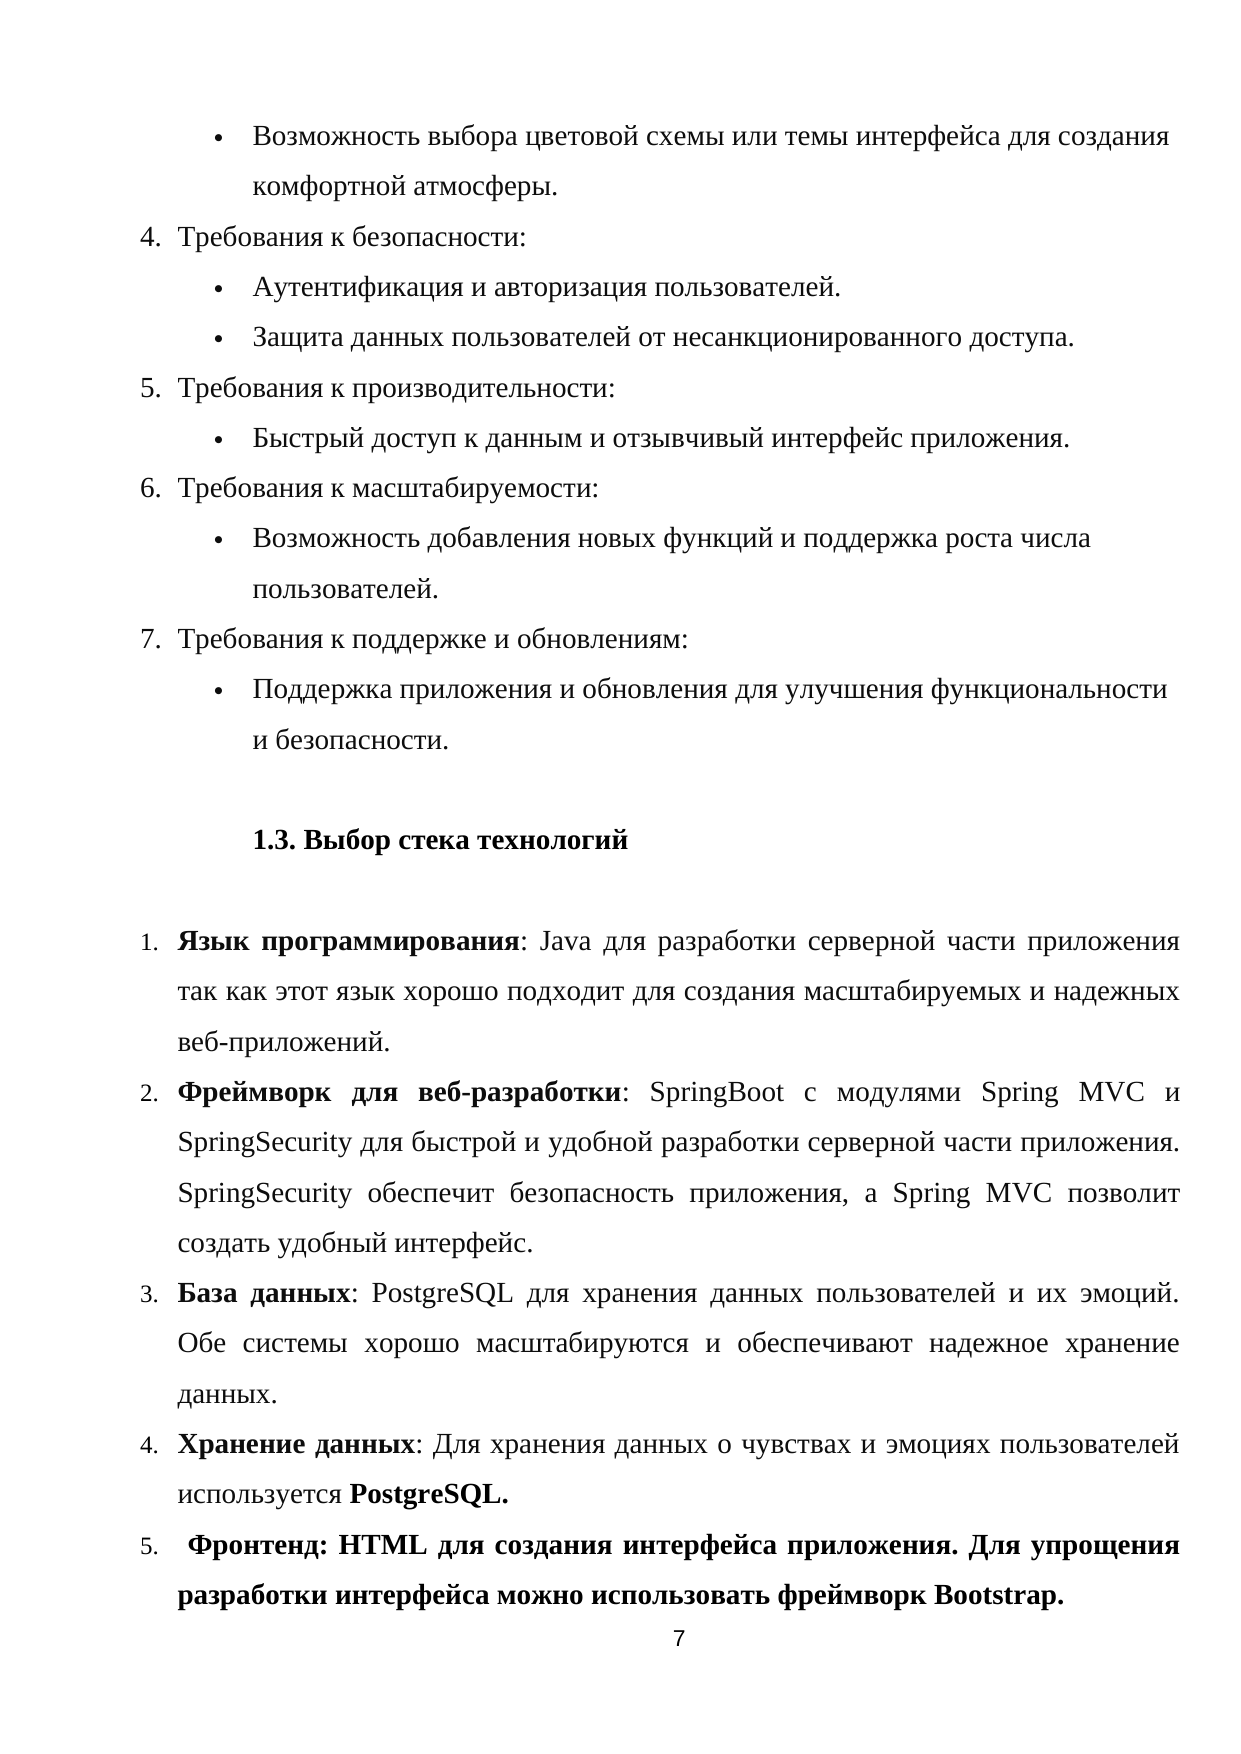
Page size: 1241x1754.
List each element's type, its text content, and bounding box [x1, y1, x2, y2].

list База данных: PostgreSQL для хранения данных пользователей и их эмоций. Обе системы хорошо масштабируются и обеспечивают надежное хранение данных. [140, 1275, 1181, 1409]
list Защита данных пользователей от несанкционированного доступа. [215, 319, 1181, 353]
list Требования к производительности: [140, 370, 1181, 403]
list Требования к масштабируемости: [140, 470, 1181, 504]
list Хранение данных: Для хранения данных о чувствах и эмоциях пользователей используется PostgreSQL. [140, 1426, 1181, 1510]
list Аутентификация и авторизация пользователей. [215, 269, 1181, 303]
list Фреймворк для веб-разработки: SpringBoot с модулями Spring MVC и SpringSecurity для быстрой и удобной разработки серверной части приложения. SpringSecurity обеспечит безопасность приложения, а Spring MVC позволит создать удобный интерфейс. [140, 1074, 1181, 1258]
list Возможность добавления новых функций и поддержка роста числа пользователей. [215, 521, 1181, 604]
list Быстрый доступ к данным и отзывчивый интерфейс приложения. [215, 420, 1181, 453]
list Поддержка приложения и обновления для улучшения функциональности и безопасности. [215, 672, 1181, 755]
list Требования к поддержке и обновлениям: [140, 621, 1181, 655]
list Язык программирования: Java для разработки серверной части приложения так как этот язык хорошо подходит для создания масштабируемых и надежных веб-приложений. [140, 923, 1181, 1057]
list Требования к безопасности: [140, 219, 1181, 252]
list Фронтенд: HTML для создания интерфейса приложения. Для упрощения разработки интерфейса можно использовать фреймворк Bootstrap. [140, 1527, 1181, 1611]
text 1.3. Выбор стека технологий [252, 822, 1181, 856]
list Возможность выбора цветовой схемы или темы интерфейса для создания комфортной атмосферы. [215, 118, 1181, 202]
